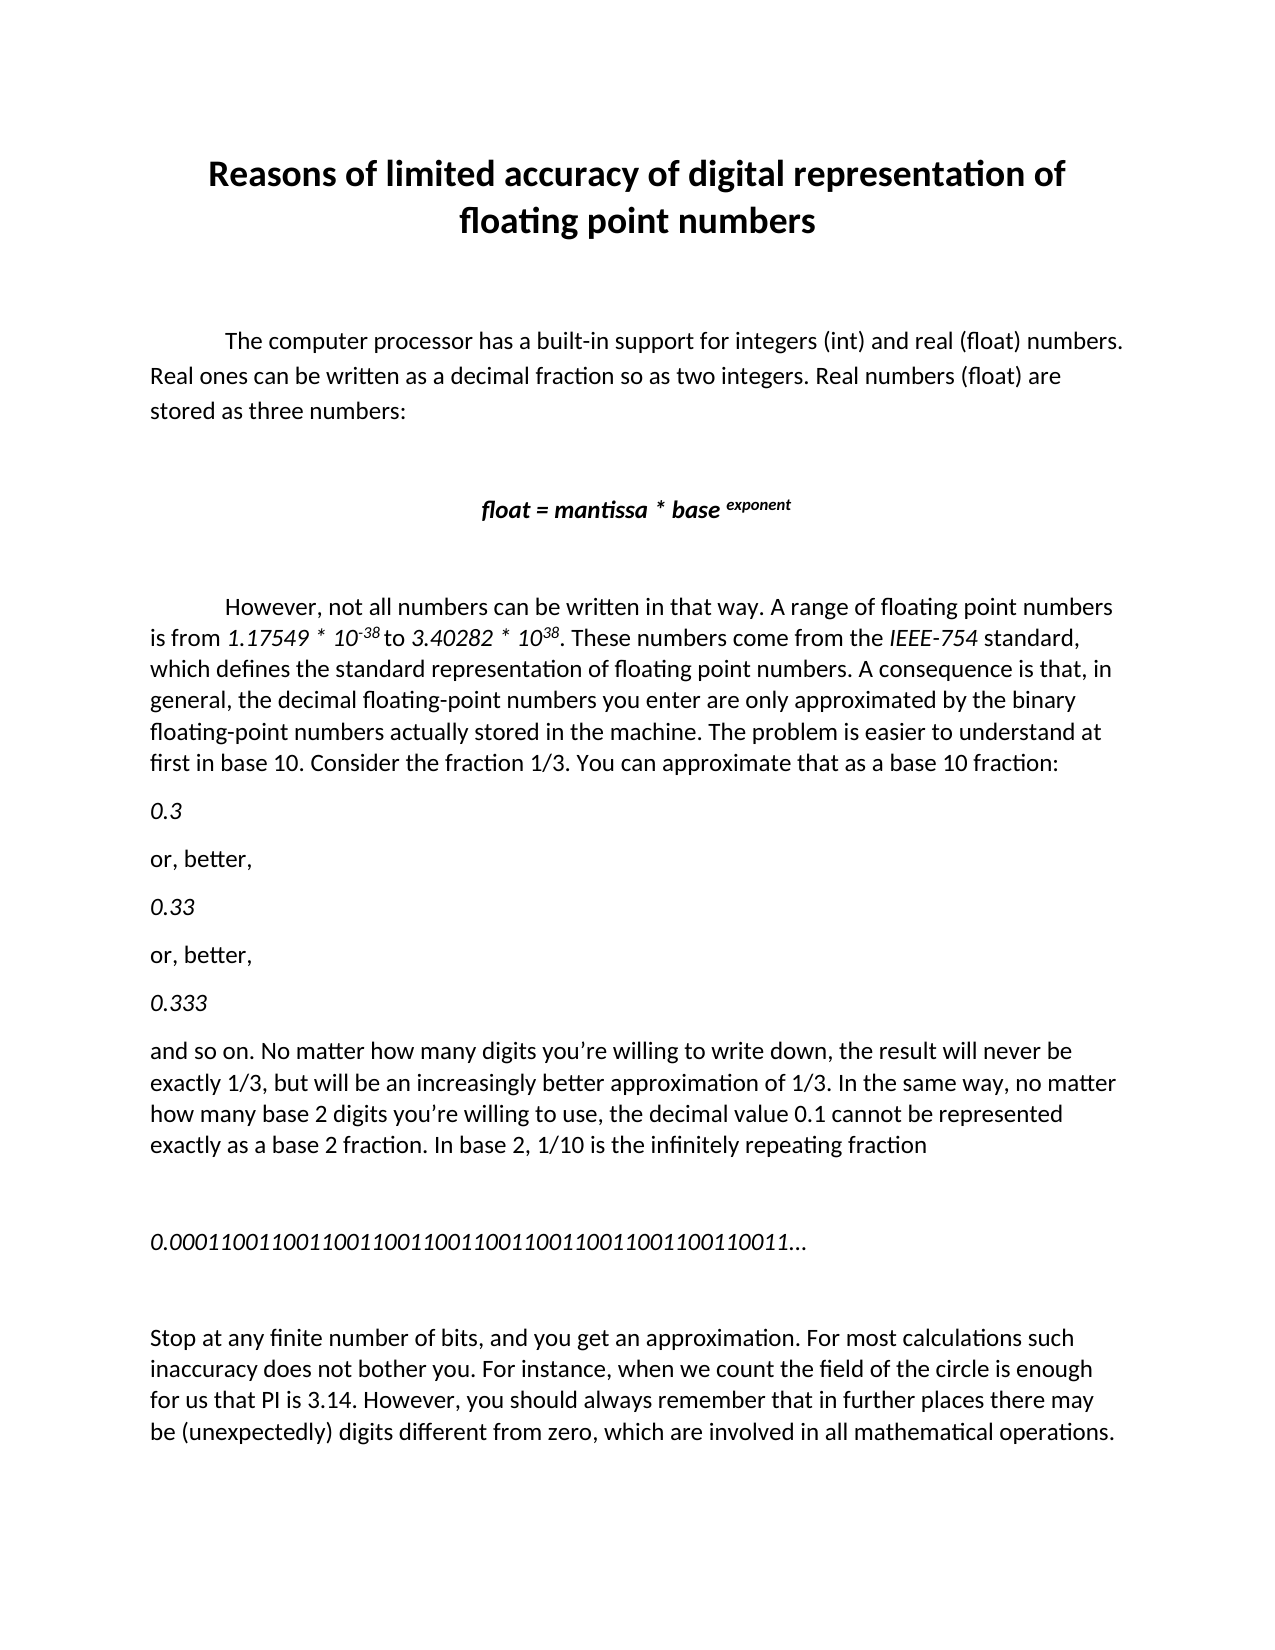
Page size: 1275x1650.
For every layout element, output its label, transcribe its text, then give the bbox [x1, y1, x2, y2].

text Reasons of limited accuracy of digital representation of floating point numbers [150, 150, 1125, 243]
text However, not all numbers can be written in that way. A range of floating point numbers is from 1.17549 * 10-38 to 3.40282 * 1038. These numbers come from the IEEE-754 standard, which defines the standard representation of floating point numbers. A consequence is that, in general, the decimal floating-point numbers you enter are only approximated by the binary floating-point numbers actually stored in the machine. The problem is easier to understand at first in base 10. Consider the fraction 1/3. You can approximate that as a base 10 fraction: [150, 591, 1125, 778]
text 0.0001100110011001100110011001100110011001100110011... [150, 1226, 1125, 1256]
text or, better, [150, 843, 1125, 874]
text The computer processor has a built-in support for integers (int) and real (float) numbers. Real ones can be written as a decimal fraction so as two integers. Real numbers (float) are stored as three numbers: [150, 325, 1125, 425]
text 0.33 [150, 891, 1125, 922]
text Stop at any finite number of bits, and you get an approximation. For most calculations such inaccuracy does not bother you. For instance, when we count the field of the circle is enough for us that PI is 3.14. However, you should always remember that in further places there may be (unexpectedly) digits different from zero, which are involved in all mathematical operations. [150, 1322, 1125, 1446]
text 0.333 [150, 987, 1125, 1018]
text float = mantissa * base exponent [150, 494, 1125, 525]
text and so on. No matter how many digits you’re willing to write down, the result will never be exactly 1/3, but will be an increasingly better approximation of 1/3. In the same way, no matter how many base 2 digits you’re willing to use, the decimal value 0.1 cannot be represented exactly as a base 2 fraction. In base 2, 1/10 is the infinitely repeating fraction [150, 1036, 1125, 1160]
text or, better, [150, 939, 1125, 970]
text 0.3 [150, 795, 1125, 826]
